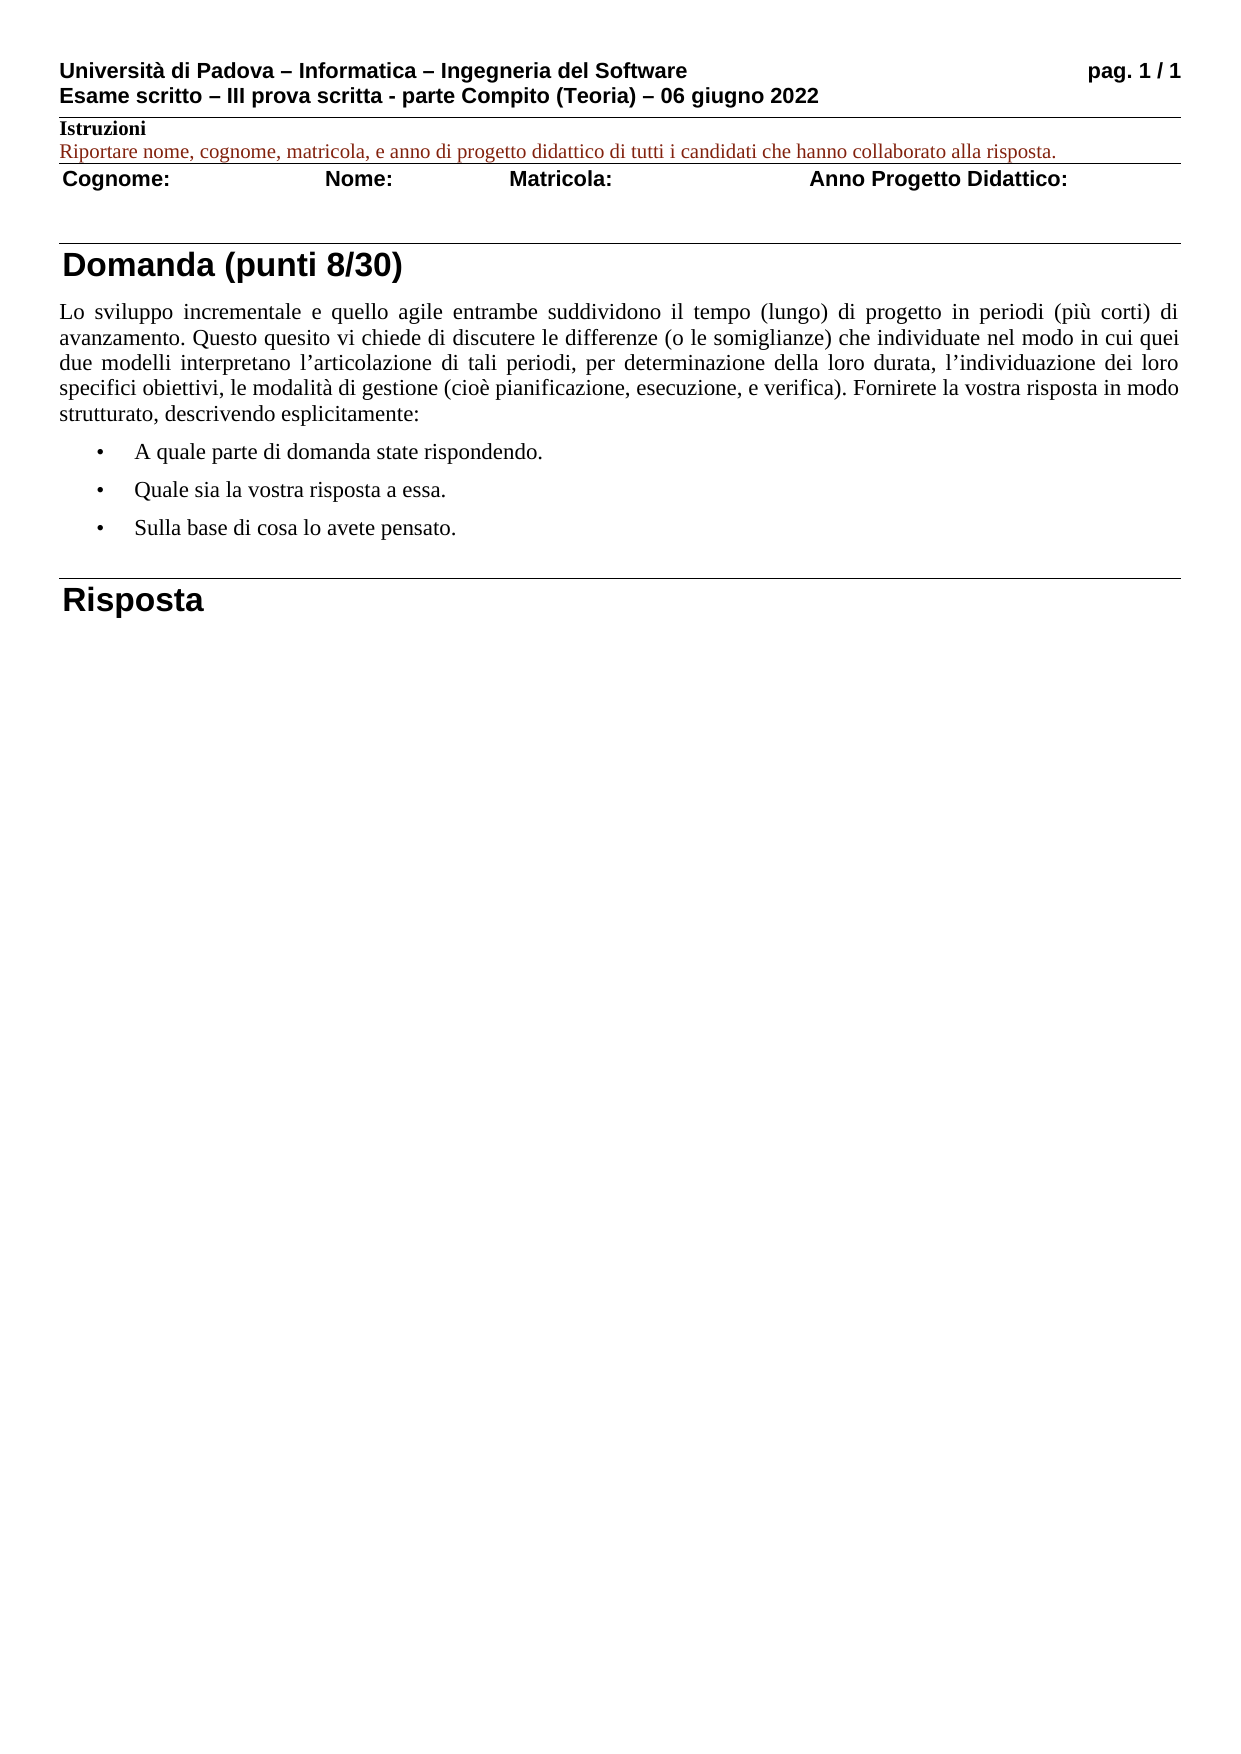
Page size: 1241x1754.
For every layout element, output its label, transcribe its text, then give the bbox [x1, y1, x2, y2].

text Lo sviluppo incrementale e quello agile entrambe suddividono il tempo (lungo) di progetto in periodi (più corti) di avanzamento. Questo quesito vi chiede di discutere le differenze (o le somiglianze) che individuate nel modo in cui quei due modelli interpretano l’articolazione di tali periodi, per determinazione della loro durata, l’individuazione dei loro specifici obiettivi, le modalità di gestione (cioè pianificazione, esecuzione, e verifica). Fornirete la vostra risposta in modo strutturato, descrivendo esplicitamente: [59, 299, 1181, 426]
list A quale parte di domanda state rispondendo. [97, 439, 1181, 464]
subtitle Domanda (punti 8/30) [59, 244, 1181, 287]
list Sulla base di cosa lo avete pensato. [97, 514, 1181, 540]
subtitle Risposta [59, 579, 1181, 621]
list Quale sia la vostra risposta a essa. [97, 477, 1181, 502]
